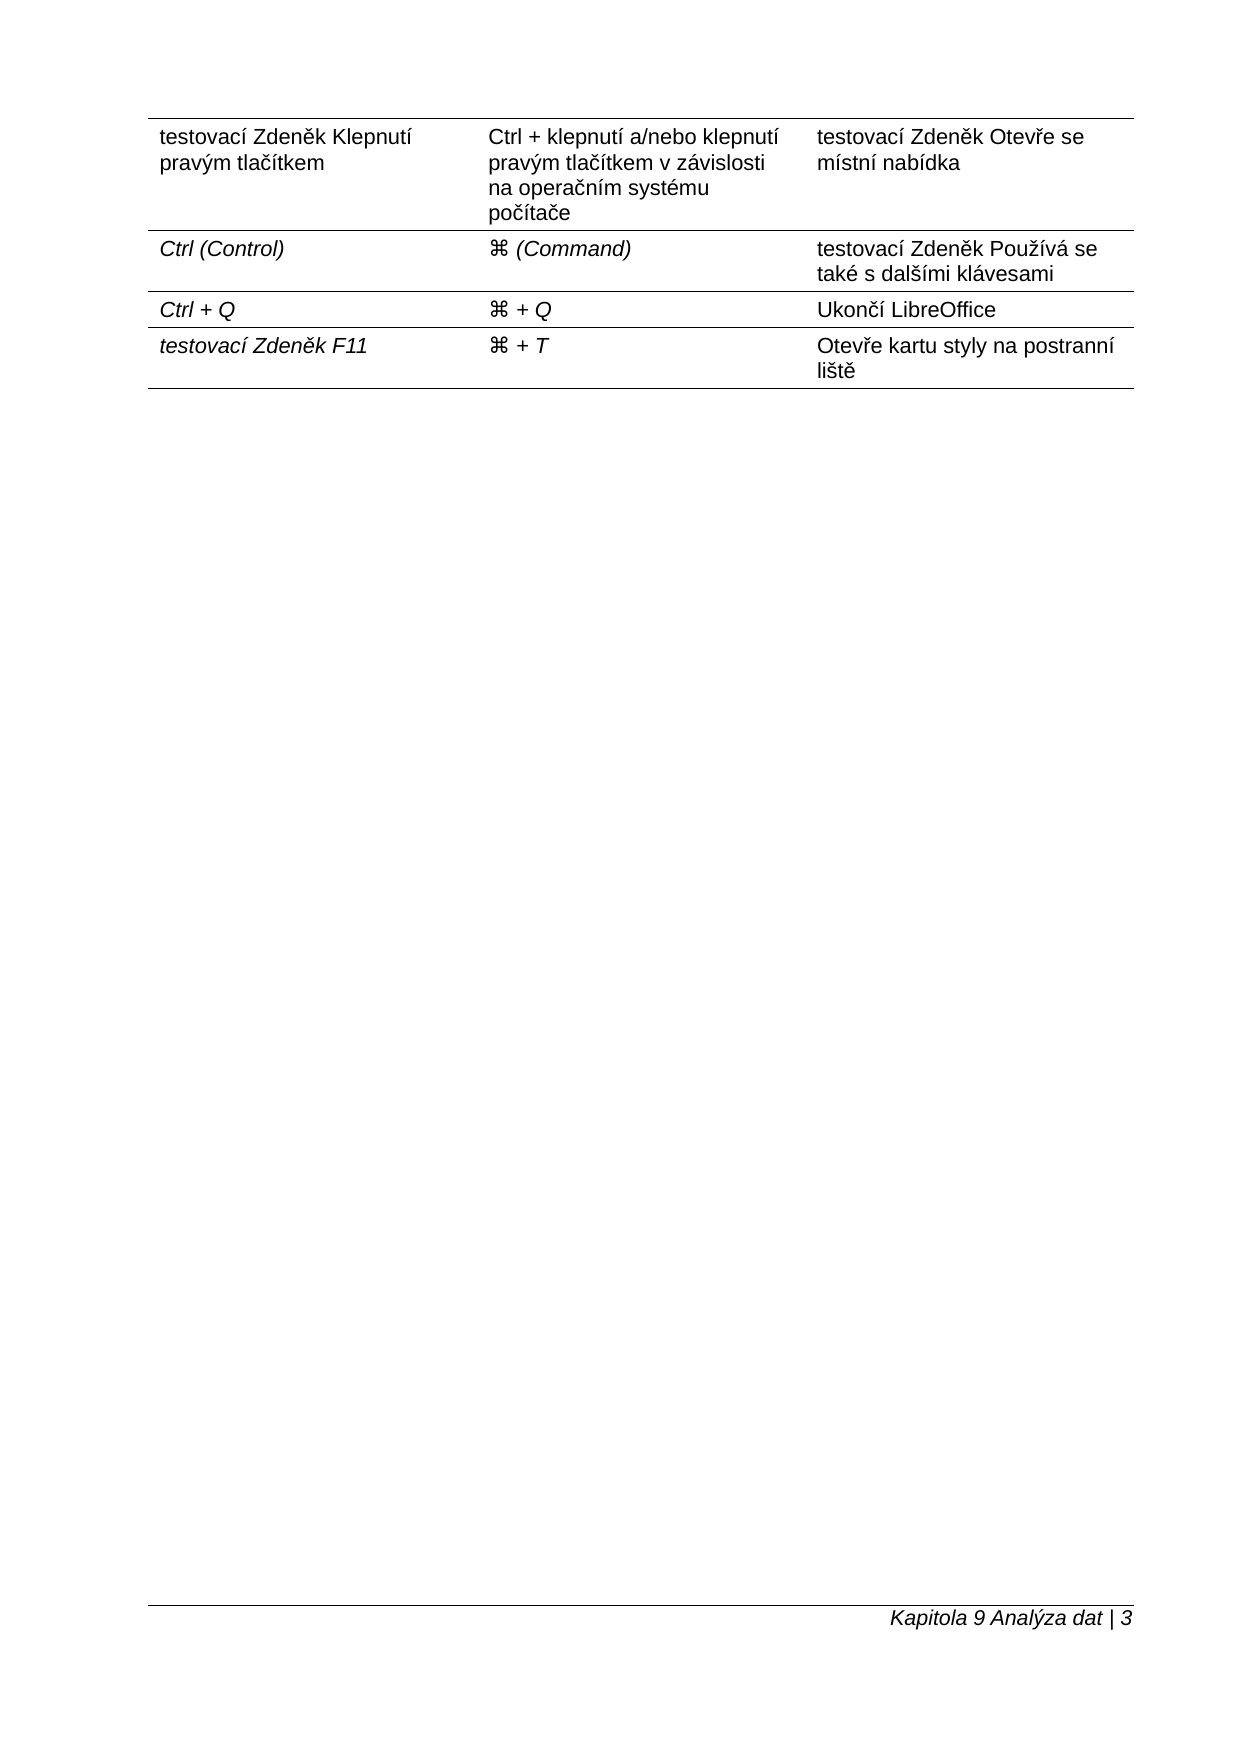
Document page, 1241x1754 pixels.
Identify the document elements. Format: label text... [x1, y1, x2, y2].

table_cell testovací Zdeněk Klepnutí pravým tlačítkem [148, 119, 476, 230]
table_cell testovací Zdeněk F11 [148, 328, 476, 388]
table_cell ⌘ (Command) [476, 231, 805, 291]
table_cell ⌘ + T [476, 328, 805, 388]
table_cell Otevře kartu styly na postranní liště [805, 328, 1134, 388]
table_cell Ctrl + klepnutí a/nebo klepnutí pravým tlačítkem v závislosti na operačním systému počítače [476, 119, 805, 230]
table_cell Ukončí LibreOffice [805, 292, 1134, 327]
table_cell testovací Zdeněk Otevře se místní nabídka [805, 119, 1134, 230]
table_cell Ctrl (Control) [148, 231, 476, 291]
table_cell Ctrl + Q [148, 292, 476, 327]
table_cell testovací Zdeněk Používá se také s dalšími klávesami [805, 231, 1134, 291]
table_cell ⌘ + Q [476, 292, 805, 327]
